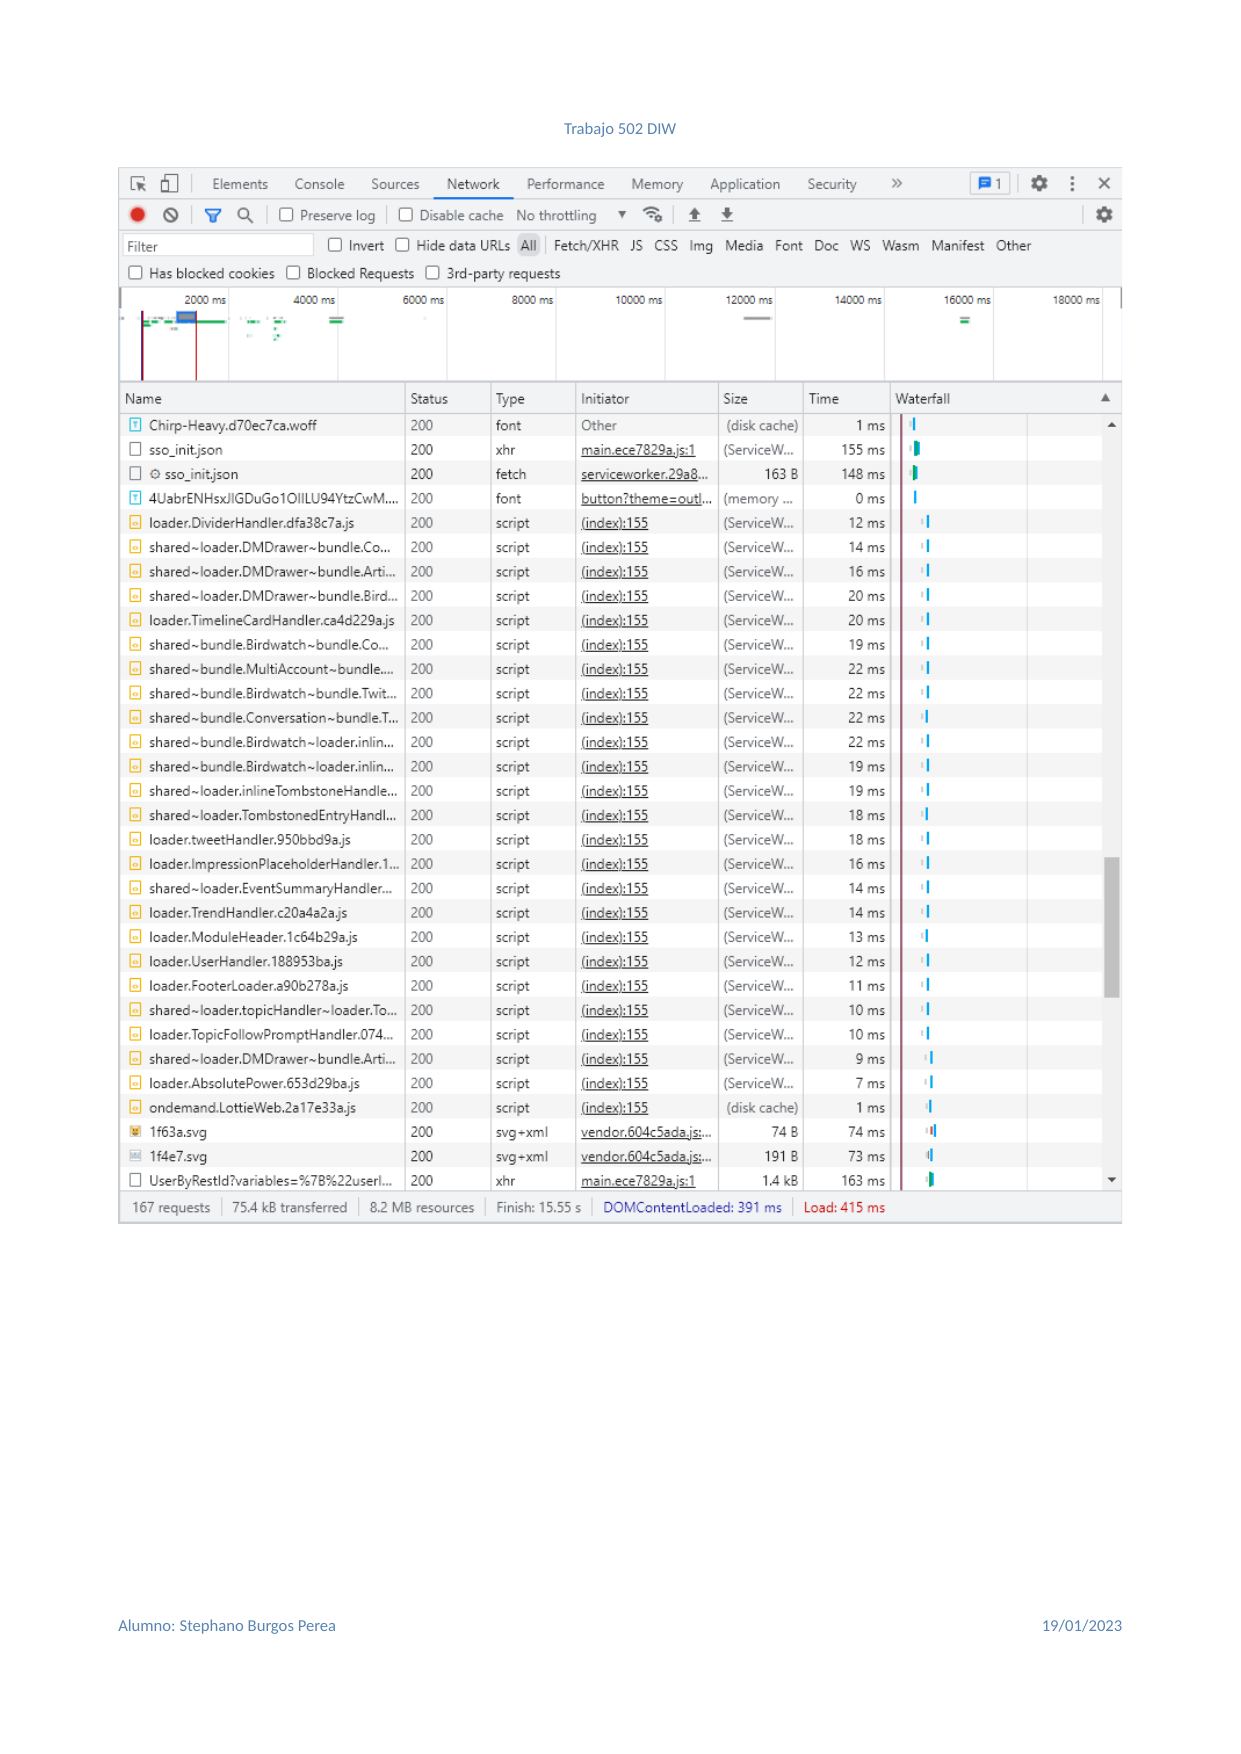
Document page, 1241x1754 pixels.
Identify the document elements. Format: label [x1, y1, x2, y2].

picture [118, 167, 1123, 1224]
